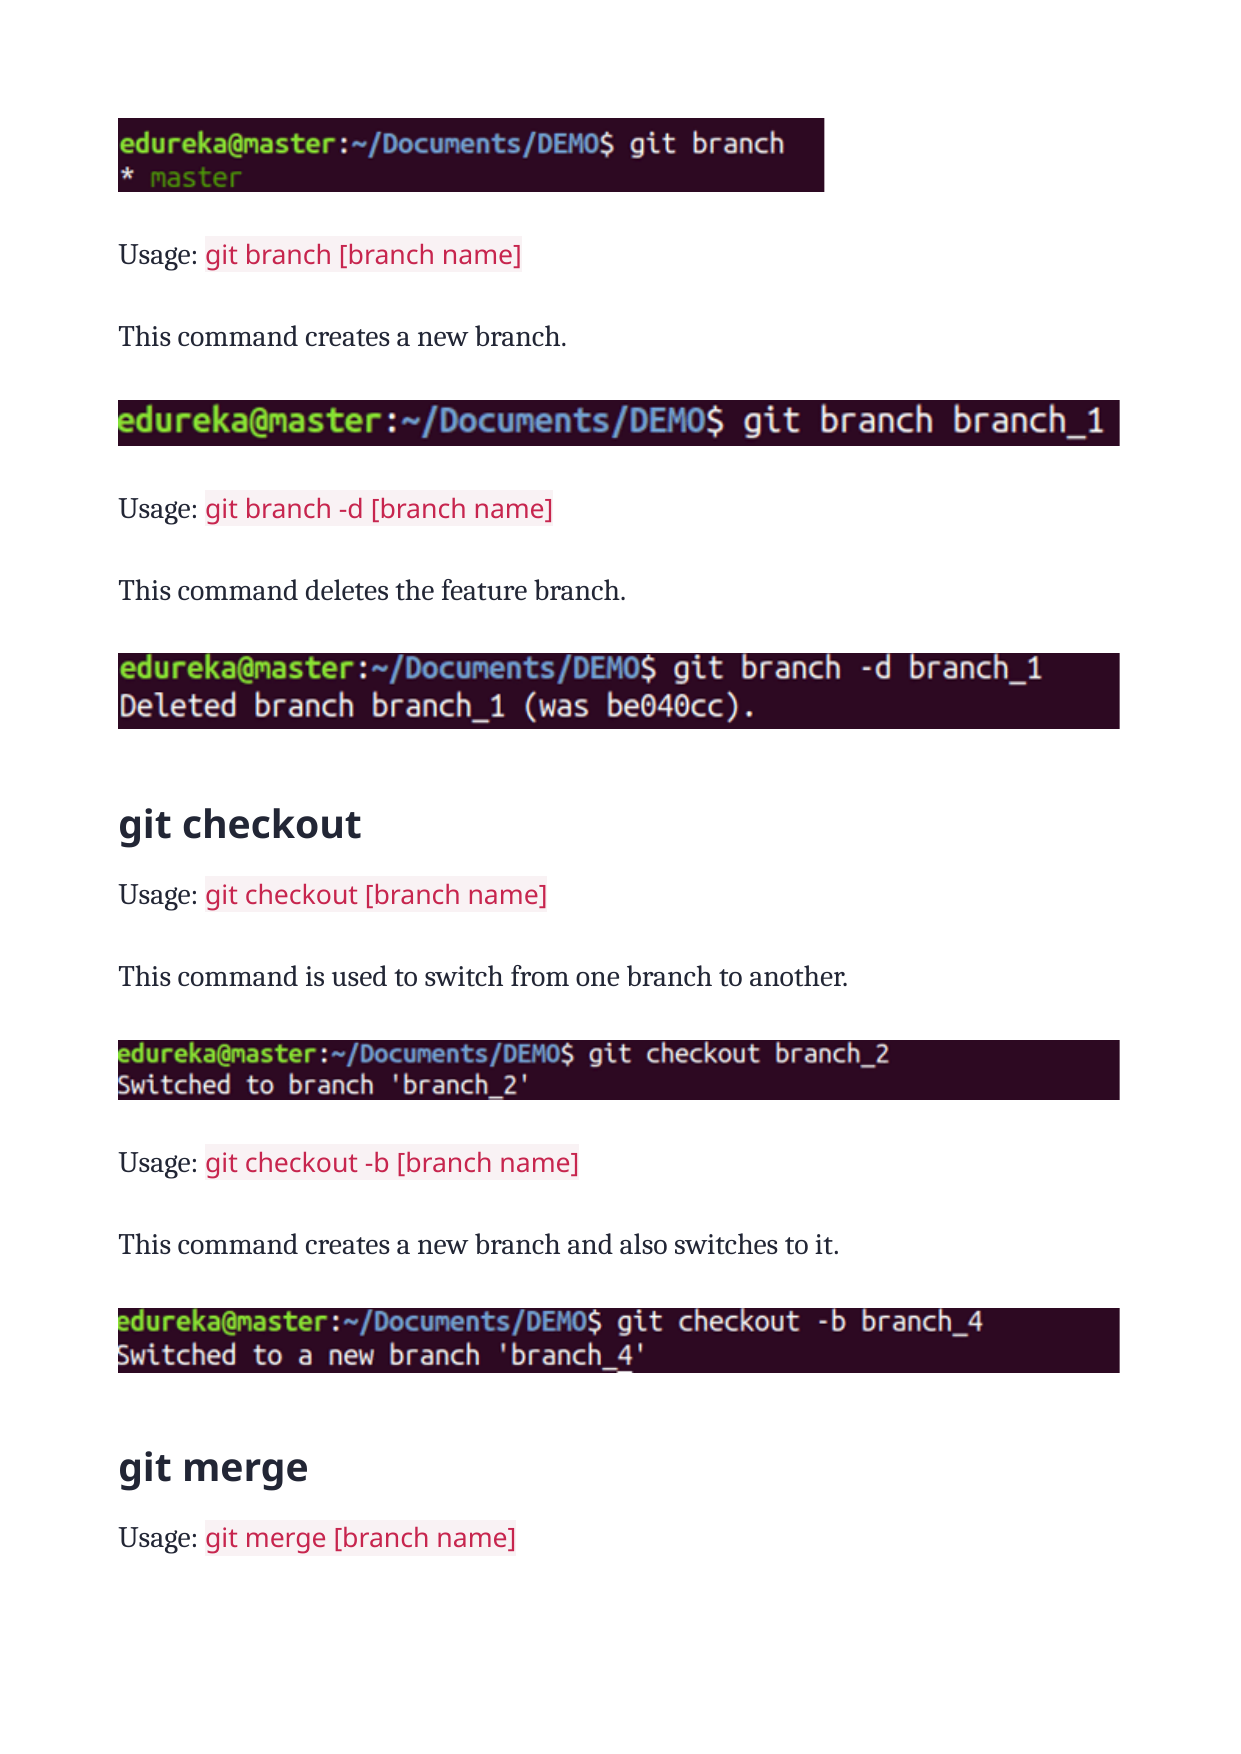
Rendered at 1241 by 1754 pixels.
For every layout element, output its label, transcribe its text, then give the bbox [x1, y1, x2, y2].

text Usage: git branch -d [branch name] [118, 489, 1122, 526]
picture [118, 400, 1120, 446]
text Usage: git checkout [branch name] [118, 876, 1122, 912]
text This command is used to switch from one branch to another. [118, 960, 1122, 994]
subtitle git merge [118, 1440, 1122, 1493]
text This command deletes the feature branch. [118, 573, 1122, 607]
text This command creates a new branch and also switches to it. [118, 1228, 1122, 1262]
text Usage: git checkout -b [branch name] [118, 1144, 1122, 1180]
text Usage: git branch [branch name] [118, 236, 1122, 272]
picture [118, 1308, 1120, 1373]
picture [118, 653, 1120, 729]
text This command creates a new branch. [118, 319, 1122, 353]
subtitle git checkout [118, 797, 1122, 850]
picture [118, 1040, 1120, 1100]
text Usage: git merge [branch name] [118, 1519, 1122, 1556]
picture [118, 118, 825, 192]
